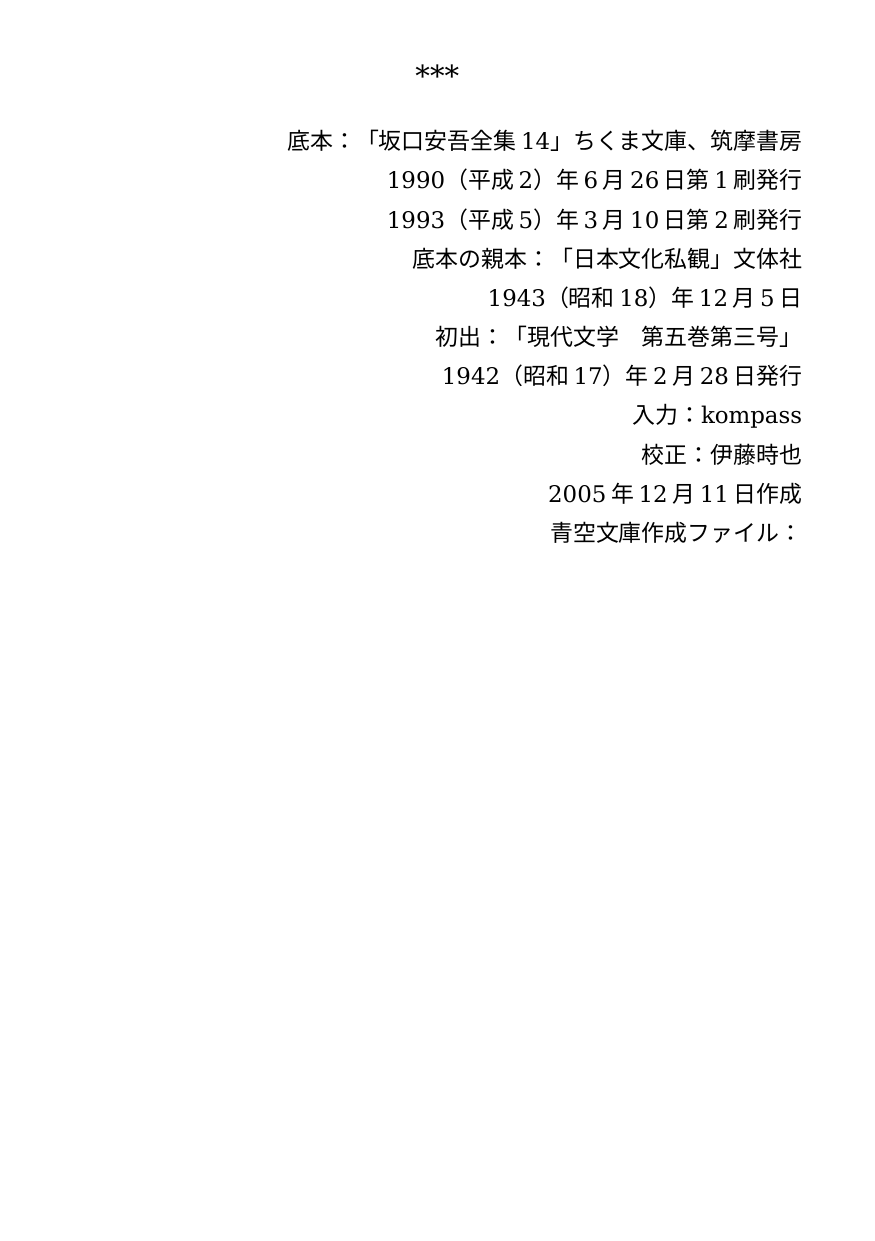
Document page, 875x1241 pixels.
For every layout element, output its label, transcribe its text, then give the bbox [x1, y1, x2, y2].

text 入力：kompass [72, 397, 802, 431]
text 1942（昭和17）年2月28日発行 [72, 358, 802, 391]
text 初出：「現代文学 第五巻第三号」 [72, 319, 802, 352]
text 校正：伊藤時也 [72, 437, 802, 470]
text 2005年12月11日作成 [72, 476, 802, 509]
text 青空文庫作成ファイル： [72, 515, 802, 548]
subtitle *** [36, 60, 838, 94]
text 底本：「坂口安吾全集14」ちくま文庫、筑摩書房 [72, 123, 802, 156]
text 1990（平成2）年6月26日第1刷発行 [72, 162, 802, 196]
text 1943（昭和18）年12月5日 [72, 280, 802, 313]
text 底本の親本：「日本文化私観」文体社 [72, 241, 802, 274]
text 1993（平成5）年3月10日第2刷発行 [72, 202, 802, 235]
